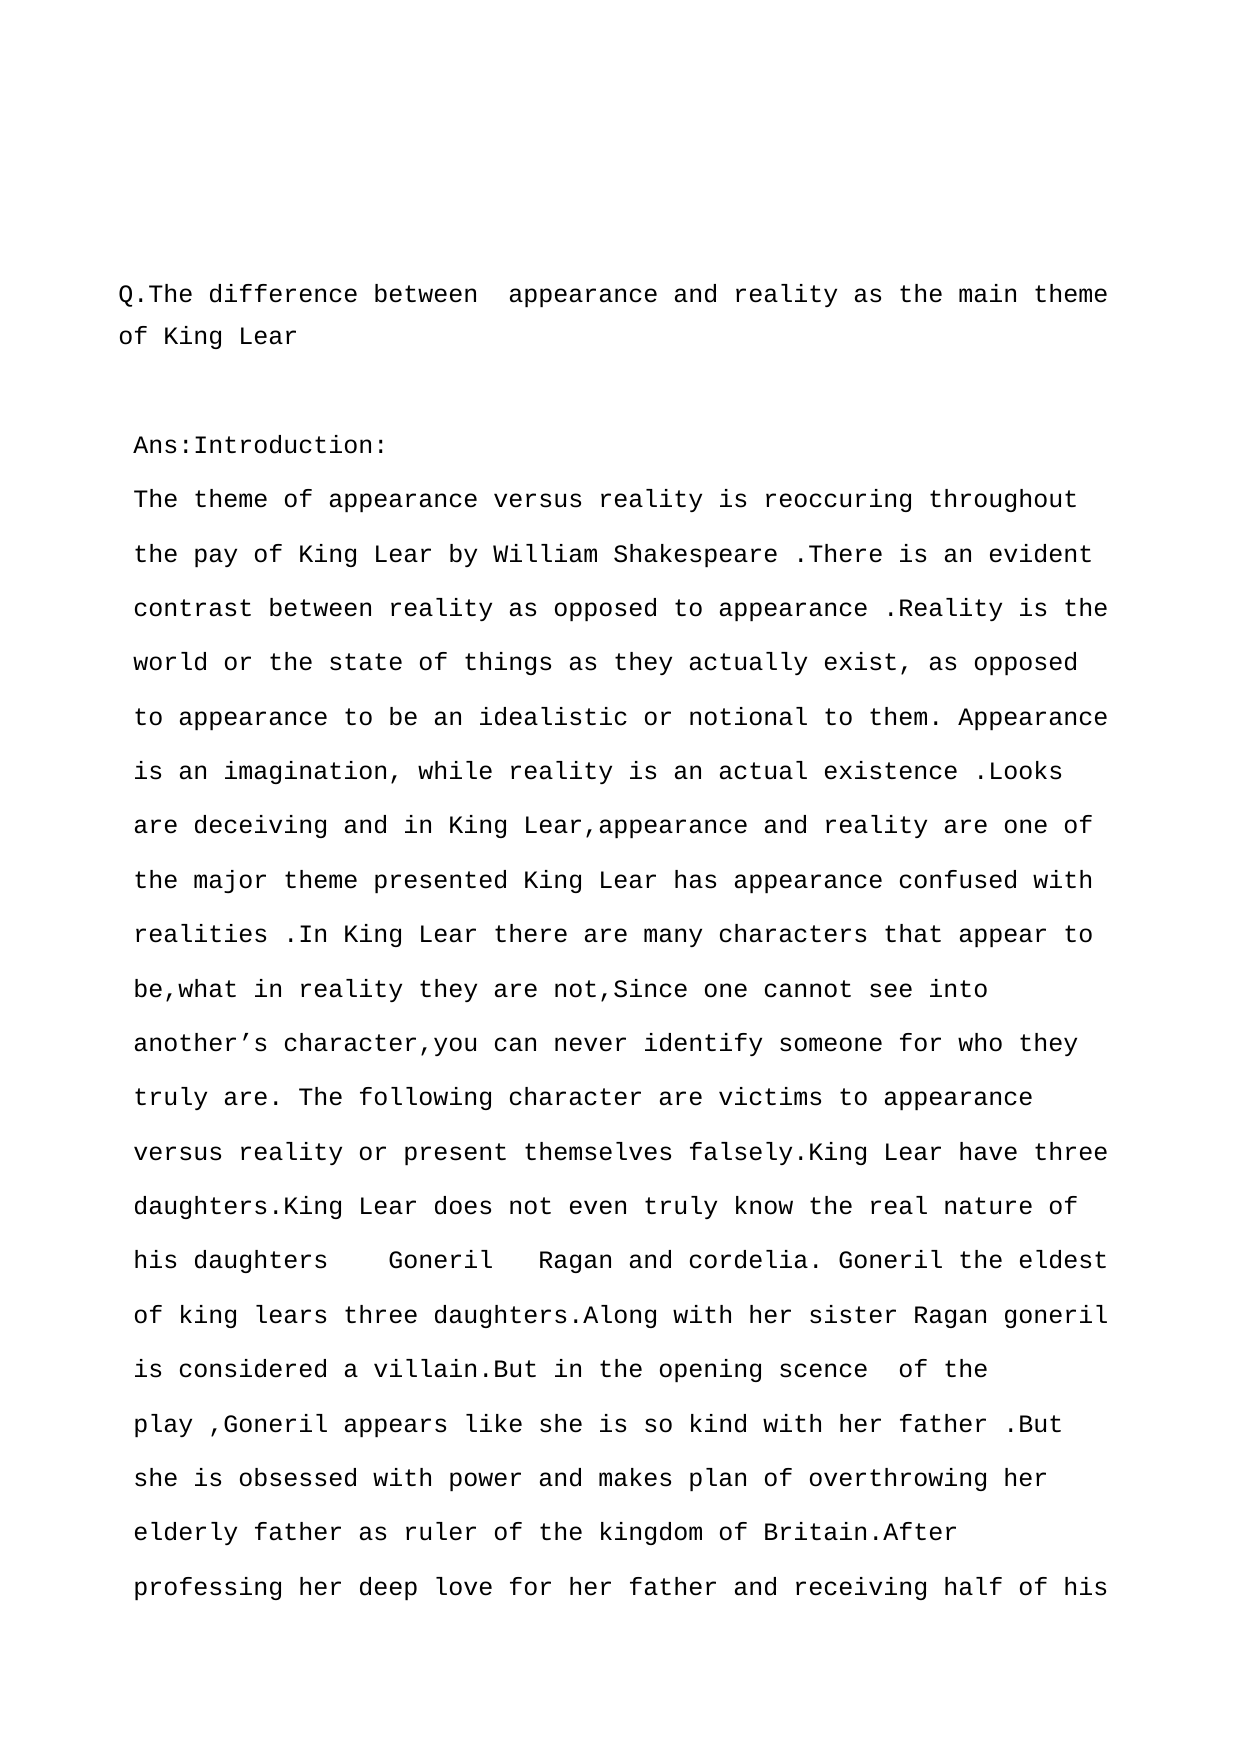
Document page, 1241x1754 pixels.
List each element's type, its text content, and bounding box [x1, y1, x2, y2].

text The theme of appearance versus reality is reoccuring throughout [118, 487, 1122, 515]
text are deceiving and in King Lear,appearance and reality are one of [118, 813, 1122, 841]
text Ans:Introduction: [118, 432, 1122, 461]
text contrast between reality as opposed to appearance .Reality is the [118, 596, 1122, 624]
text elderly father as ruler of the kingdom of Britain.After [118, 1520, 1122, 1548]
text his daughters Goneril Ragan and cordelia. Goneril the eldest [118, 1248, 1122, 1276]
text daughters.King Lear does not even truly know the real nature of [118, 1194, 1122, 1222]
text realities .In King Lear there are many characters that appear to [118, 922, 1122, 950]
text truly are. The following character are victims to appearance [118, 1085, 1122, 1113]
text another’s character,you can never identify someone for who they [118, 1031, 1122, 1059]
text of king lears three daughters.Along with her sister Ragan goneril [118, 1302, 1122, 1331]
text play ,Goneril appears like she is so kind with her father .But [118, 1411, 1122, 1439]
text the major theme presented King Lear has appearance confused with [118, 867, 1122, 896]
text is considered a villain.But in the opening scence of the [118, 1357, 1122, 1385]
text professing her deep love for her father and receiving half of his [118, 1574, 1122, 1603]
text she is obsessed with power and makes plan of overthrowing her [118, 1466, 1122, 1494]
text be,what in reality they are not,Since one cannot see into [118, 976, 1122, 1004]
text the pay of King Lear by William Shakespeare .There is an evident [118, 541, 1122, 569]
text is an imagination, while reality is an actual existence .Looks [118, 759, 1122, 787]
text Q.The difference between appearance and reality as the main theme of King Lear [118, 281, 1122, 352]
text versus reality or present themselves falsely.King Lear have three [118, 1139, 1122, 1168]
text world or the state of things as they actually exist, as opposed [118, 650, 1122, 678]
text to appearance to be an idealistic or notional to them. Appearance [118, 704, 1122, 733]
